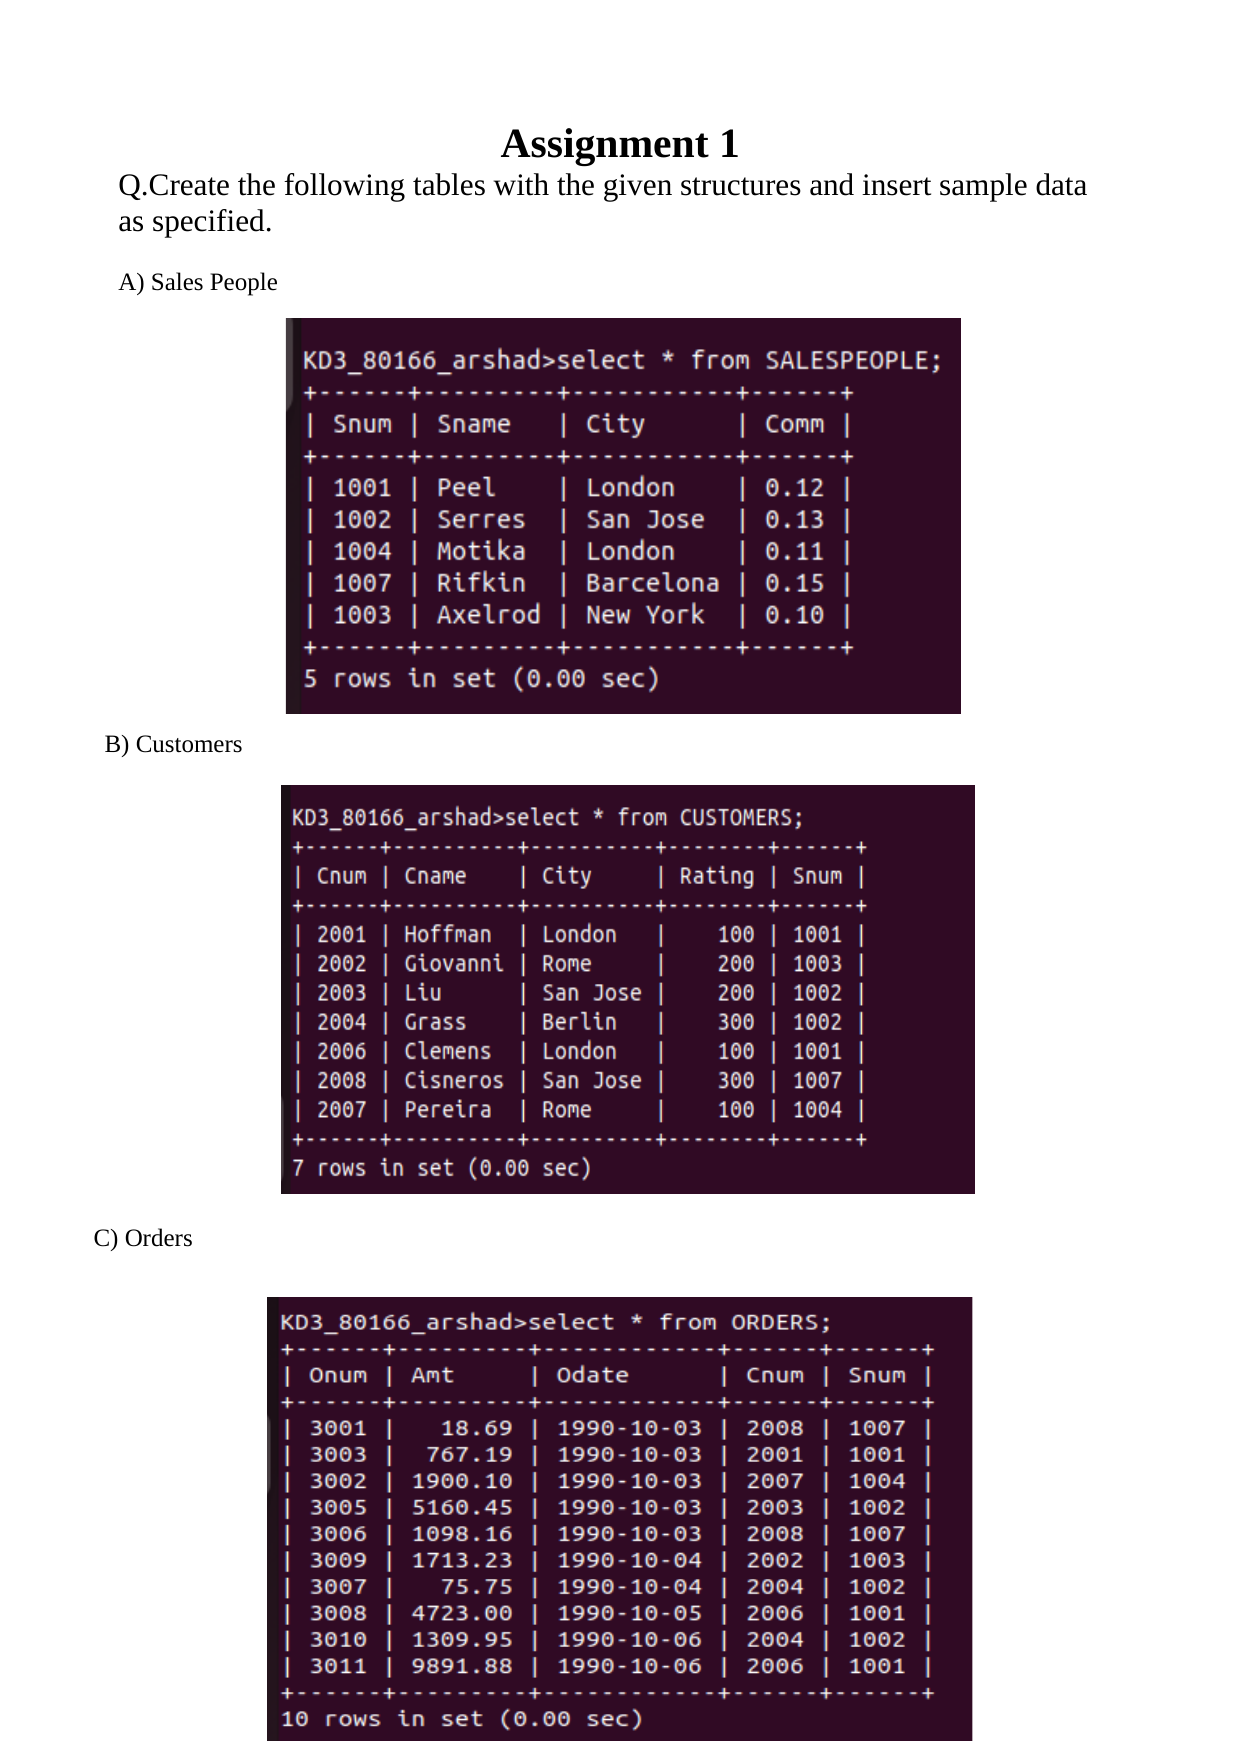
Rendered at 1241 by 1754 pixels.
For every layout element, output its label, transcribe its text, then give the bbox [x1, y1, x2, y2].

picture [267, 1297, 973, 1741]
text Assignment 1 [118, 118, 1122, 166]
picture [285, 318, 961, 714]
text A) Sales People [118, 267, 1122, 295]
picture [281, 785, 975, 1194]
text Q.Create the following tables with the given structures and insert sample data as specified. [118, 166, 1122, 238]
